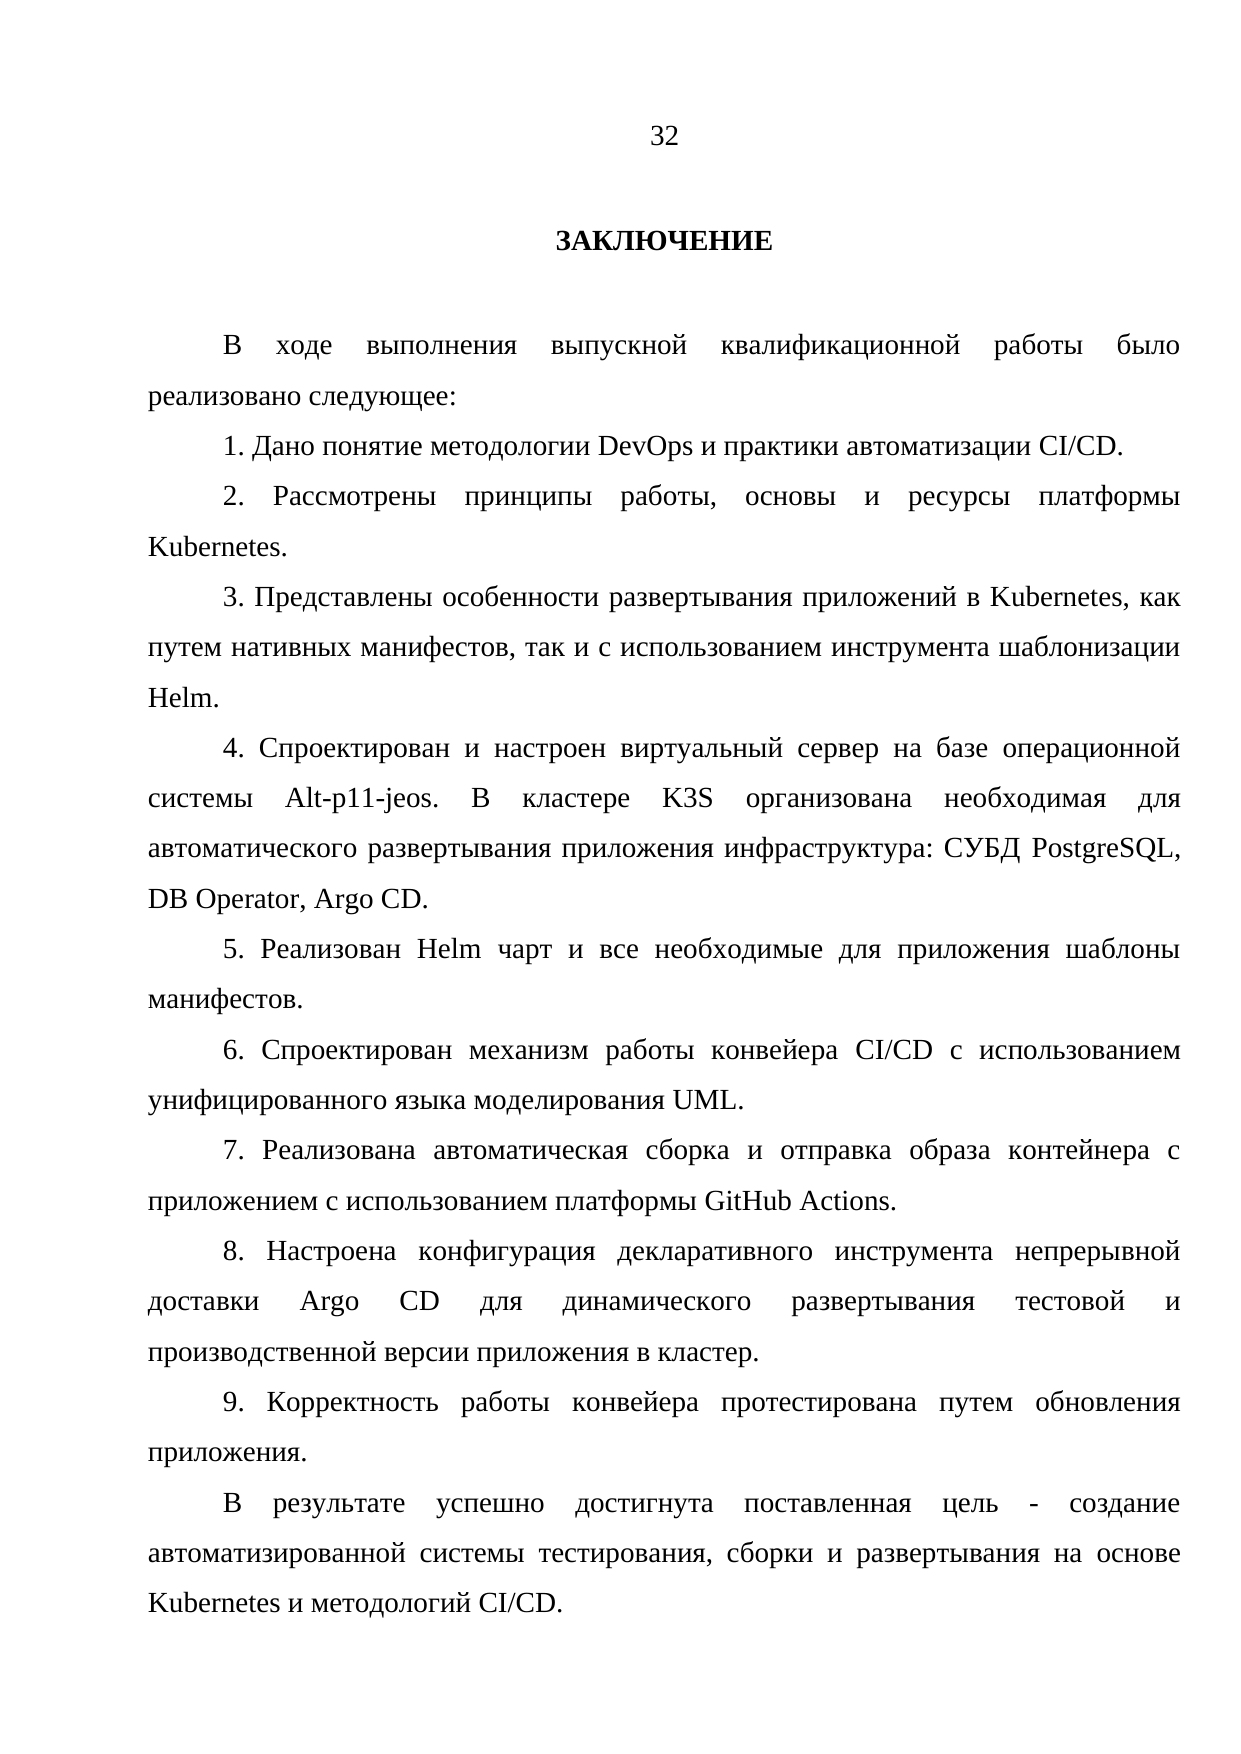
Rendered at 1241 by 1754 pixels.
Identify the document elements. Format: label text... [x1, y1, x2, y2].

text 3. Представлены особенности развертывания приложений в Kubernetes, как путем нативных манифестов, так и с использованием инструмента шаблонизации Helm. [148, 579, 1181, 713]
subtitle ЗАКЛЮЧЕНИЕ [148, 223, 1181, 257]
text 1. Дано понятие методологии DevOps и практики автоматизации CI/CD. [148, 428, 1181, 462]
text 4. Спроектирован и настроен виртуальный сервер на базе операционной системы Alt-p11-jeos. В кластере K3S организована необходимая для автоматического развертывания приложения инфраструктура: СУБД PostgreSQL, DB Operator, Argo CD. [148, 730, 1181, 914]
text 2. Рассмотрены принципы работы, основы и ресурсы платформы Kubernetes. [148, 478, 1181, 562]
text 5. Реализован Helm чарт и все необходимые для приложения шаблоны манифестов. [148, 931, 1181, 1015]
text 7. Реализована автоматическая сборка и отправка образа контейнера с приложением с использованием платформы GitHub Actions. [148, 1132, 1181, 1216]
text 8. Настроена конфигурация декларативного инструмента непрерывной доставки Argo CD для динамического развертывания тестовой и производственной версии приложения в кластер. [148, 1233, 1181, 1367]
text В результате успешно достигнута поставленная цель - создание автоматизированной системы тестирования, сборки и развертывания на основе Kubernetes и методологий CI/CD. [148, 1485, 1181, 1619]
text В ходе выполнения выпускной квалификационной работы было реализовано следующее: [148, 327, 1181, 411]
text 9. Корректность работы конвейера протестирована путем обновления приложения. [148, 1384, 1181, 1468]
text 6. Спроектирован механизм работы конвейера CI/CD с использованием унифицированного языка моделирования UML. [148, 1032, 1181, 1116]
